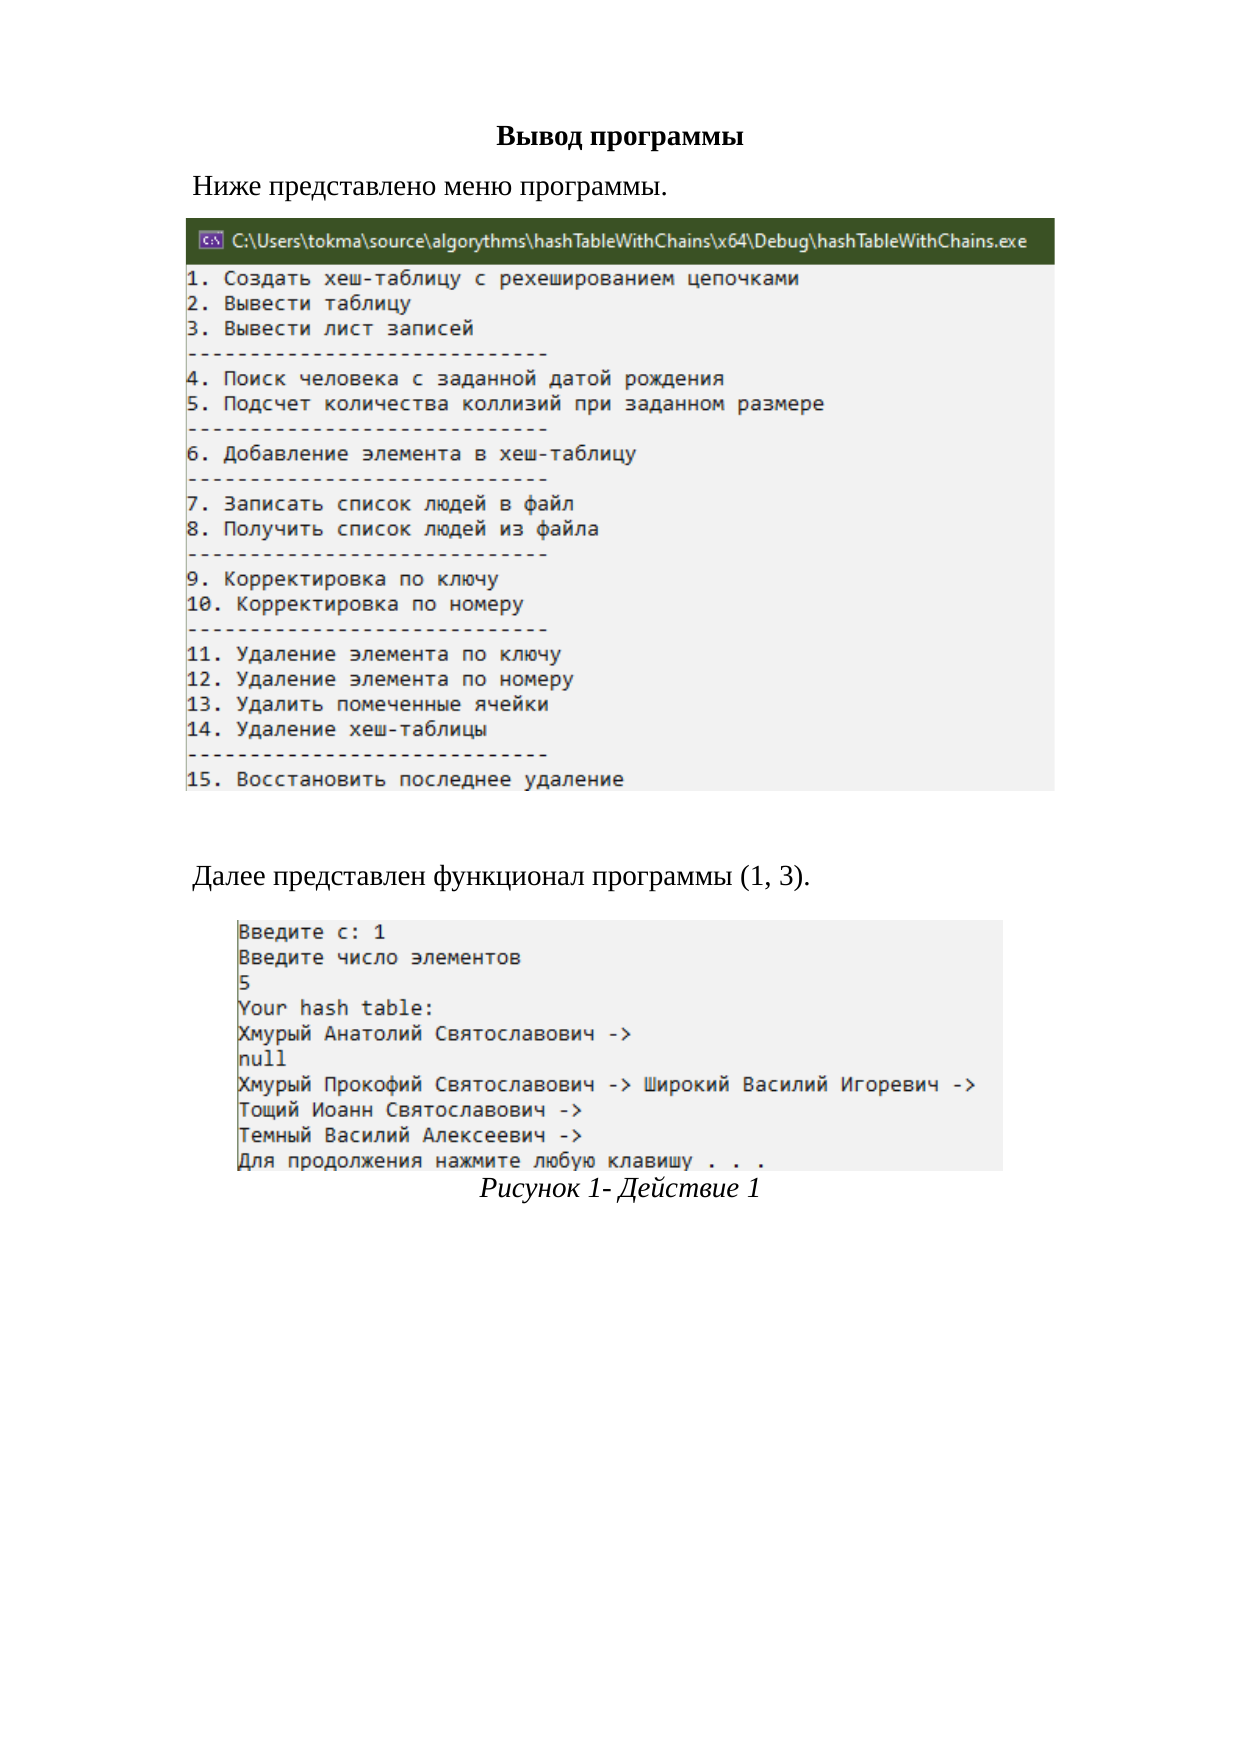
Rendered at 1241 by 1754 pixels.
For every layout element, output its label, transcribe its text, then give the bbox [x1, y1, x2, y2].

text Ниже представлено меню программы. [118, 168, 1122, 202]
text Далее представлен функционал программы (1, 3). [118, 858, 1122, 891]
text Вывод программы [118, 118, 1122, 152]
text Рисунок 1- Действие 1 [237, 1171, 1003, 1204]
picture [185, 218, 1055, 791]
picture [237, 920, 1003, 1171]
